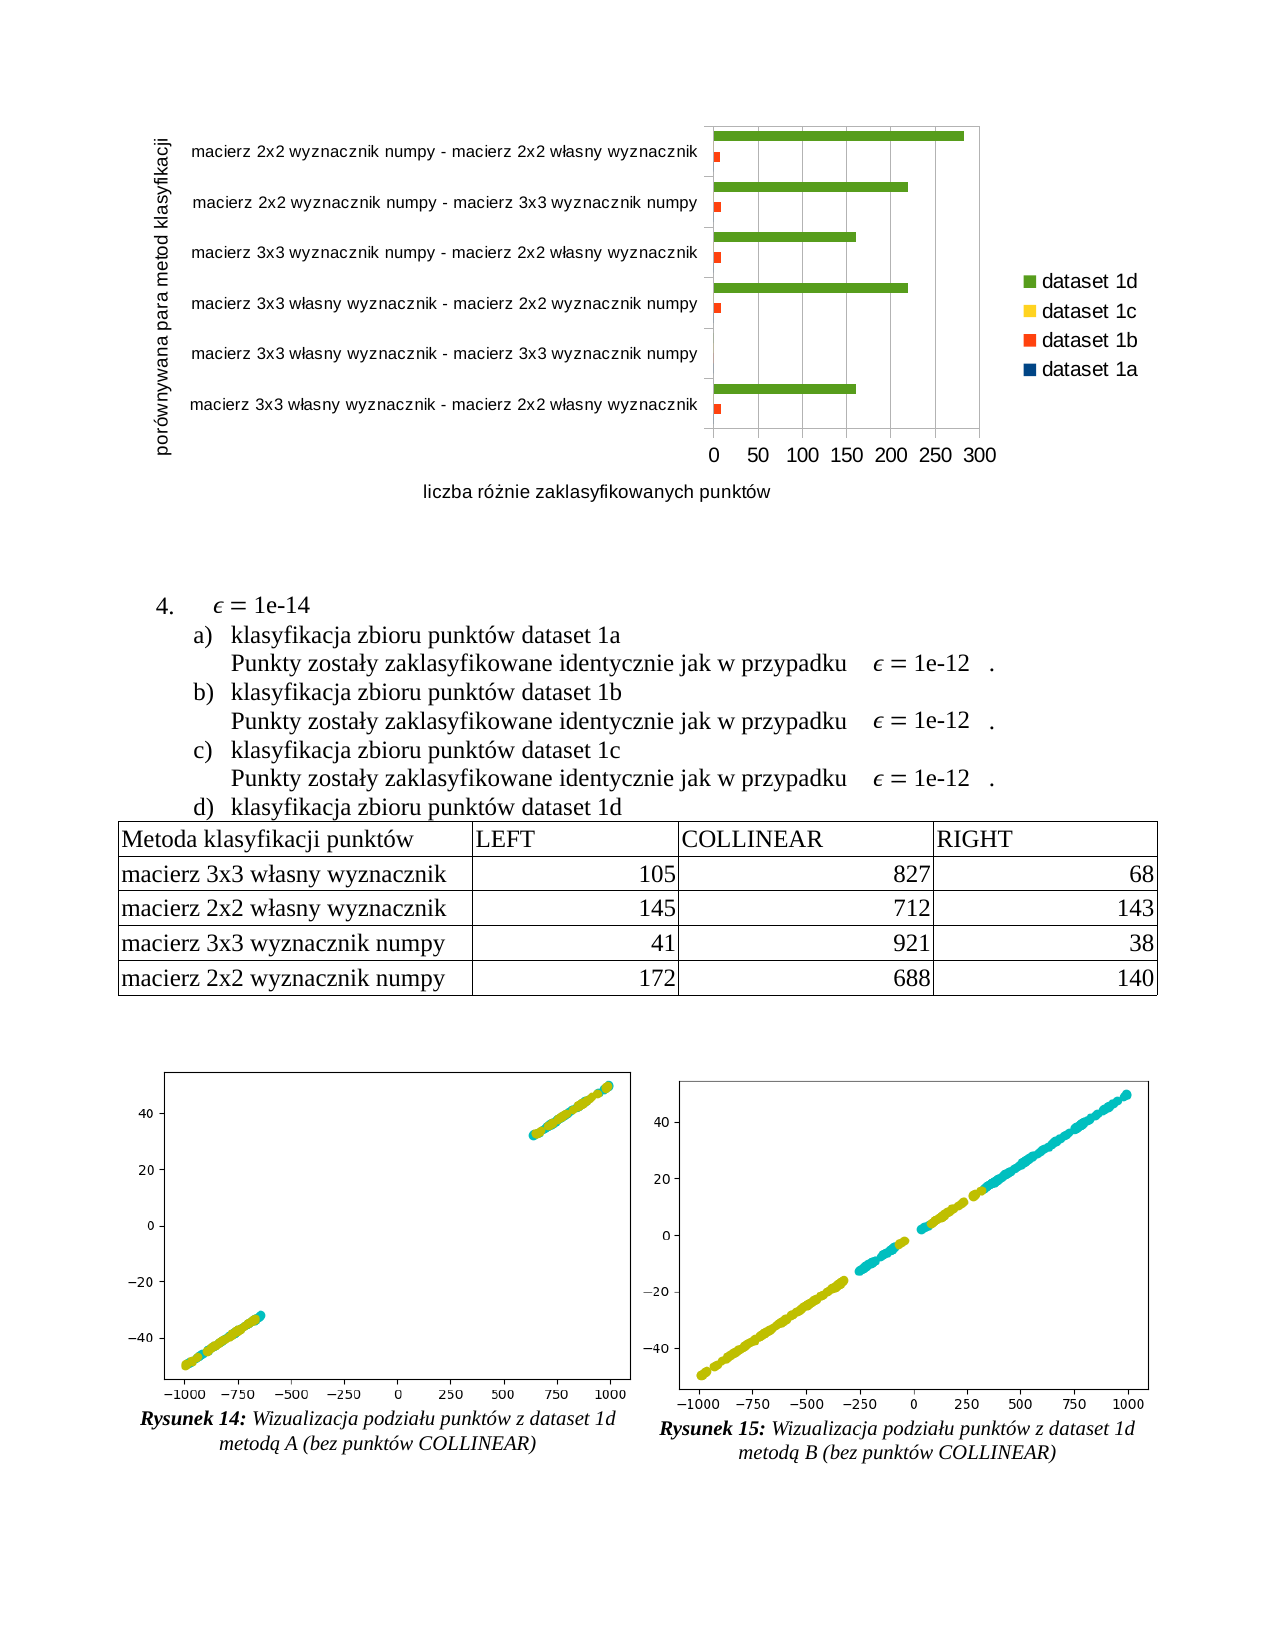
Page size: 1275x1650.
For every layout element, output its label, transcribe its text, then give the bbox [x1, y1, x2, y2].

table_cell macierz 2x2 wyznacznik numpy [119, 961, 472, 994]
table_cell macierz 3x3 własny wyznacznik [119, 857, 472, 890]
list Punkty zostały zaklasyfikowane identycznie jak w przypadku . [193, 763, 1157, 792]
table_cell macierz 3x3 wyznacznik numpy [119, 926, 472, 960]
table_cell 105 [473, 857, 678, 890]
table_cell 688 [679, 961, 933, 994]
picture [118, 1064, 1157, 1416]
table_cell [118, 534, 1157, 562]
list Punkty zostały zaklasyfikowane identycznie jak w przypadku . [193, 706, 1157, 735]
table_cell 712 [679, 891, 933, 925]
table_cell 172 [473, 961, 678, 994]
table_header [118, 1052, 637, 1064]
table_header LEFT [473, 822, 678, 856]
table_header COLLINEAR [679, 822, 933, 856]
table_cell 68 [934, 857, 1157, 890]
table_header [638, 1416, 1157, 1493]
table_header [638, 1052, 1157, 1064]
table_header RIGHT [934, 822, 1157, 856]
table_cell macierz 2x2 własny wyznacznik [119, 891, 472, 925]
table_cell 145 [473, 891, 678, 925]
table_header [118, 1407, 637, 1493]
table_cell 38 [934, 926, 1157, 960]
table_header Metoda klasyfikacji punktów [119, 822, 472, 856]
list klasyfikacja zbioru punktów dataset 1d [193, 792, 1157, 821]
table_cell 140 [934, 961, 1157, 994]
list Punkty zostały zaklasyfikowane identycznie jak w przypadku . [193, 648, 1157, 677]
table_cell 921 [679, 926, 933, 960]
table_cell 827 [679, 857, 933, 890]
list klasyfikacja zbioru punktów dataset 1b [193, 677, 1157, 706]
table_cell 143 [934, 891, 1157, 925]
list klasyfikacja zbioru punktów dataset 1a [193, 620, 1157, 648]
table_cell 41 [473, 926, 678, 960]
list klasyfikacja zbioru punktów dataset 1c [193, 735, 1157, 763]
